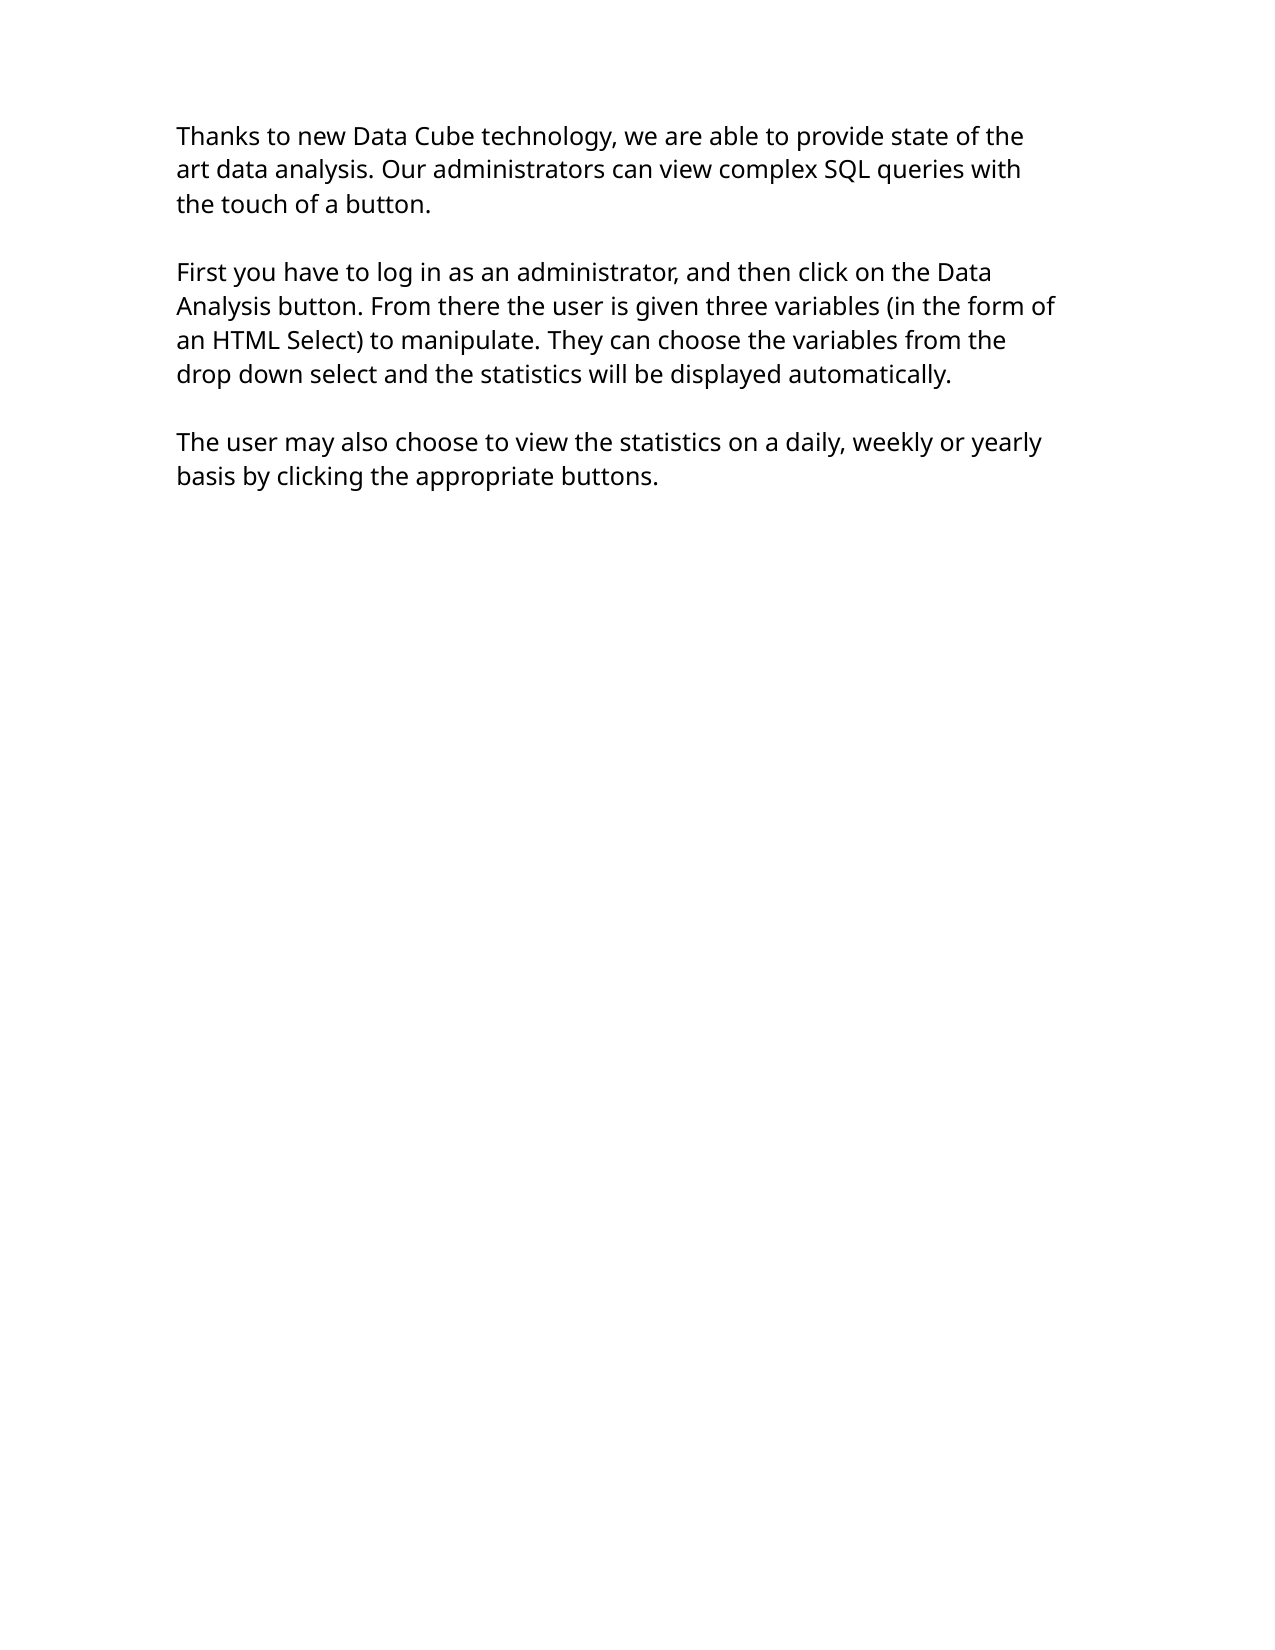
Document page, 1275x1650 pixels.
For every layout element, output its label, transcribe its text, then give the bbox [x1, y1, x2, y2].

text First you have to log in as an administrator, and then click on the Data Analysis button. From there the user is given three variables (in the form of an HTML Select) to manipulate. They can choose the variables from the drop down select and the statistics will be displayed automatically. [176, 254, 1062, 391]
text The user may also choose to view the statistics on a daily, weekly or yearly basis by clicking the appropriate buttons. [176, 425, 1062, 493]
text Thanks to new Data Cube technology, we are able to provide state of the art data analysis. Our administrators can view complex SQL queries with the touch of a button. [176, 118, 1062, 220]
